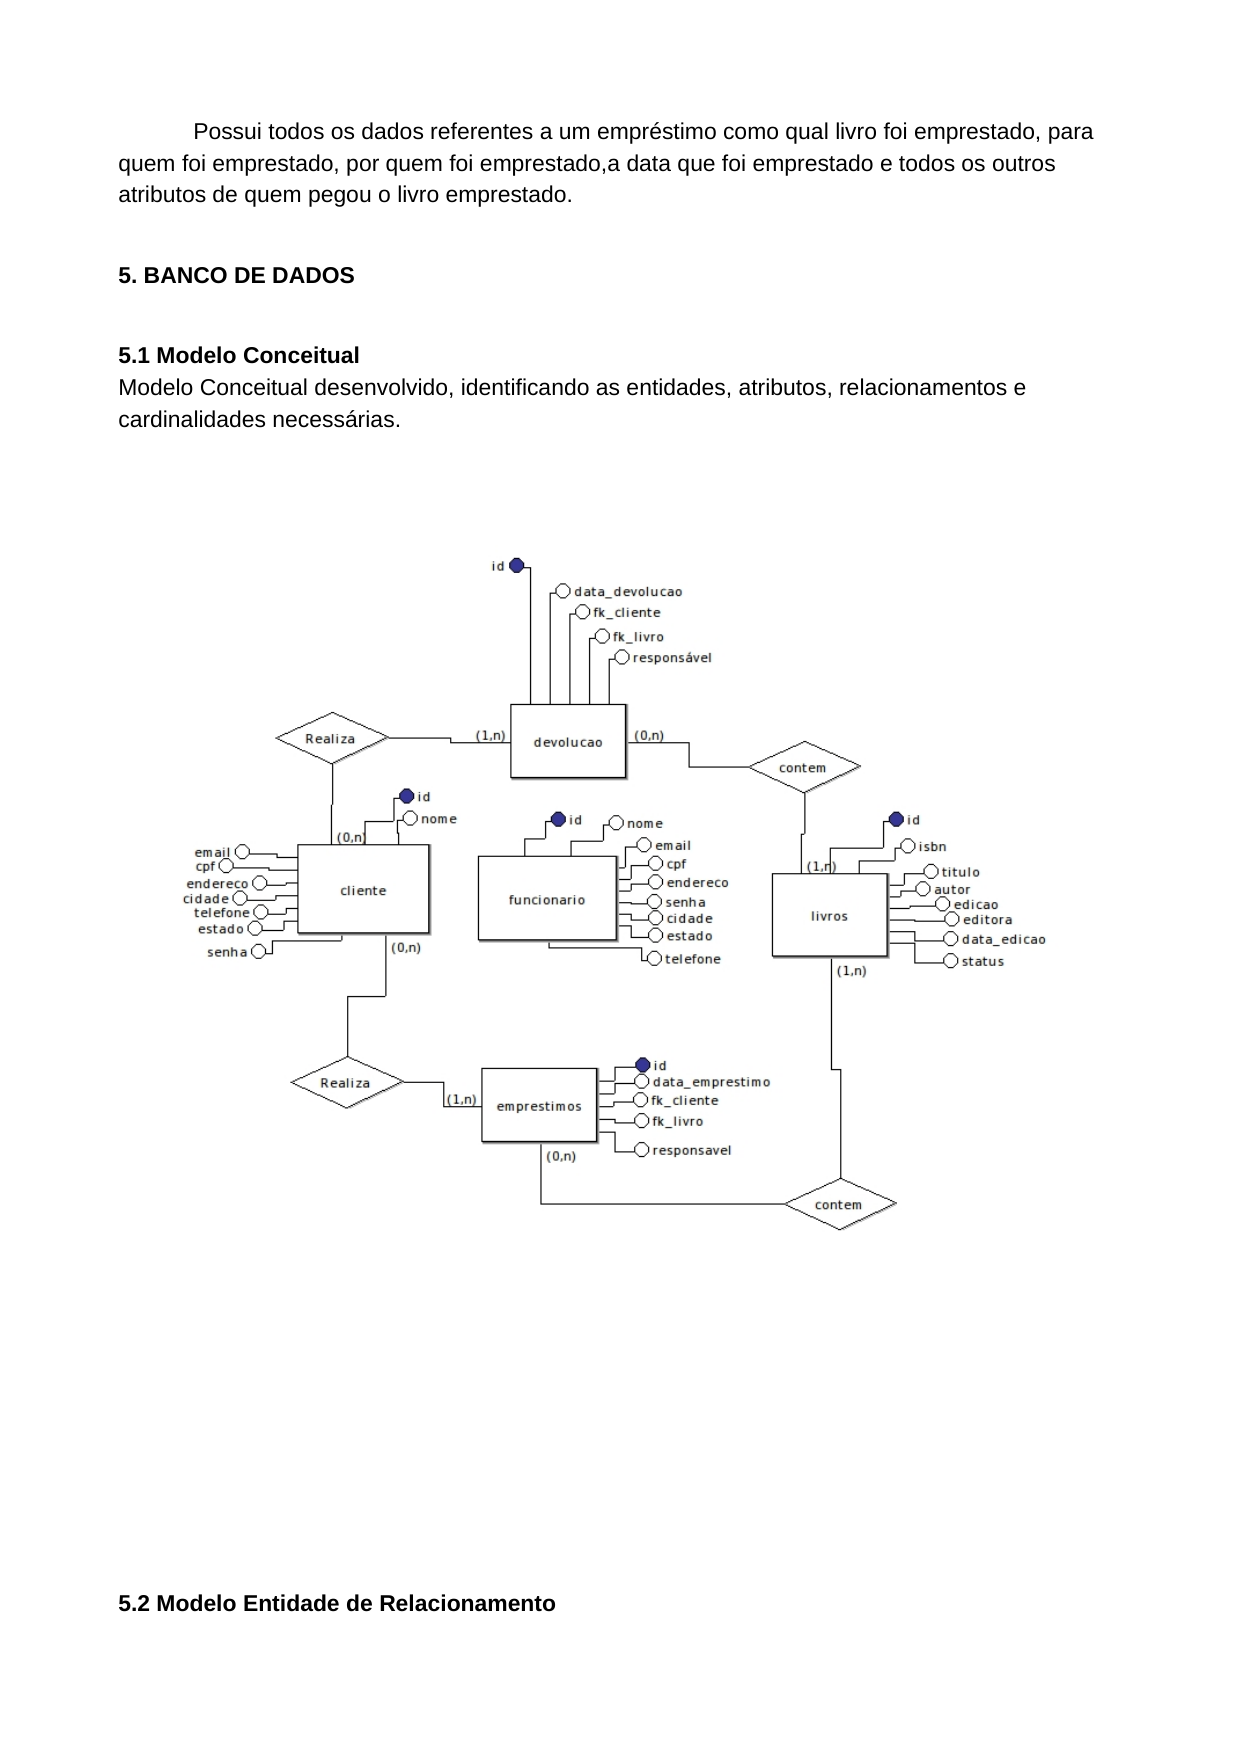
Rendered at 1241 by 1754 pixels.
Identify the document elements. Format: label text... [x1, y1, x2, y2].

text Modelo Conceitual desenvolvido, identificando as entidades, atributos, relacionamentos e cardinalidades necessárias. [118, 374, 1122, 432]
text 5.2 Modelo Entidade de Relacionamento [118, 1590, 1122, 1617]
text 5. BANCO DE DADOS [118, 262, 1122, 288]
picture [118, 471, 1059, 1236]
text 5.1 Modelo Conceitual [118, 342, 1122, 369]
text Possui todos os dados referentes a um empréstimo como qual livro foi emprestado, para quem foi emprestado, por quem foi emprestado,a data que foi emprestado e todos os outros atributos de quem pegou o livro emprestado. [118, 118, 1122, 208]
